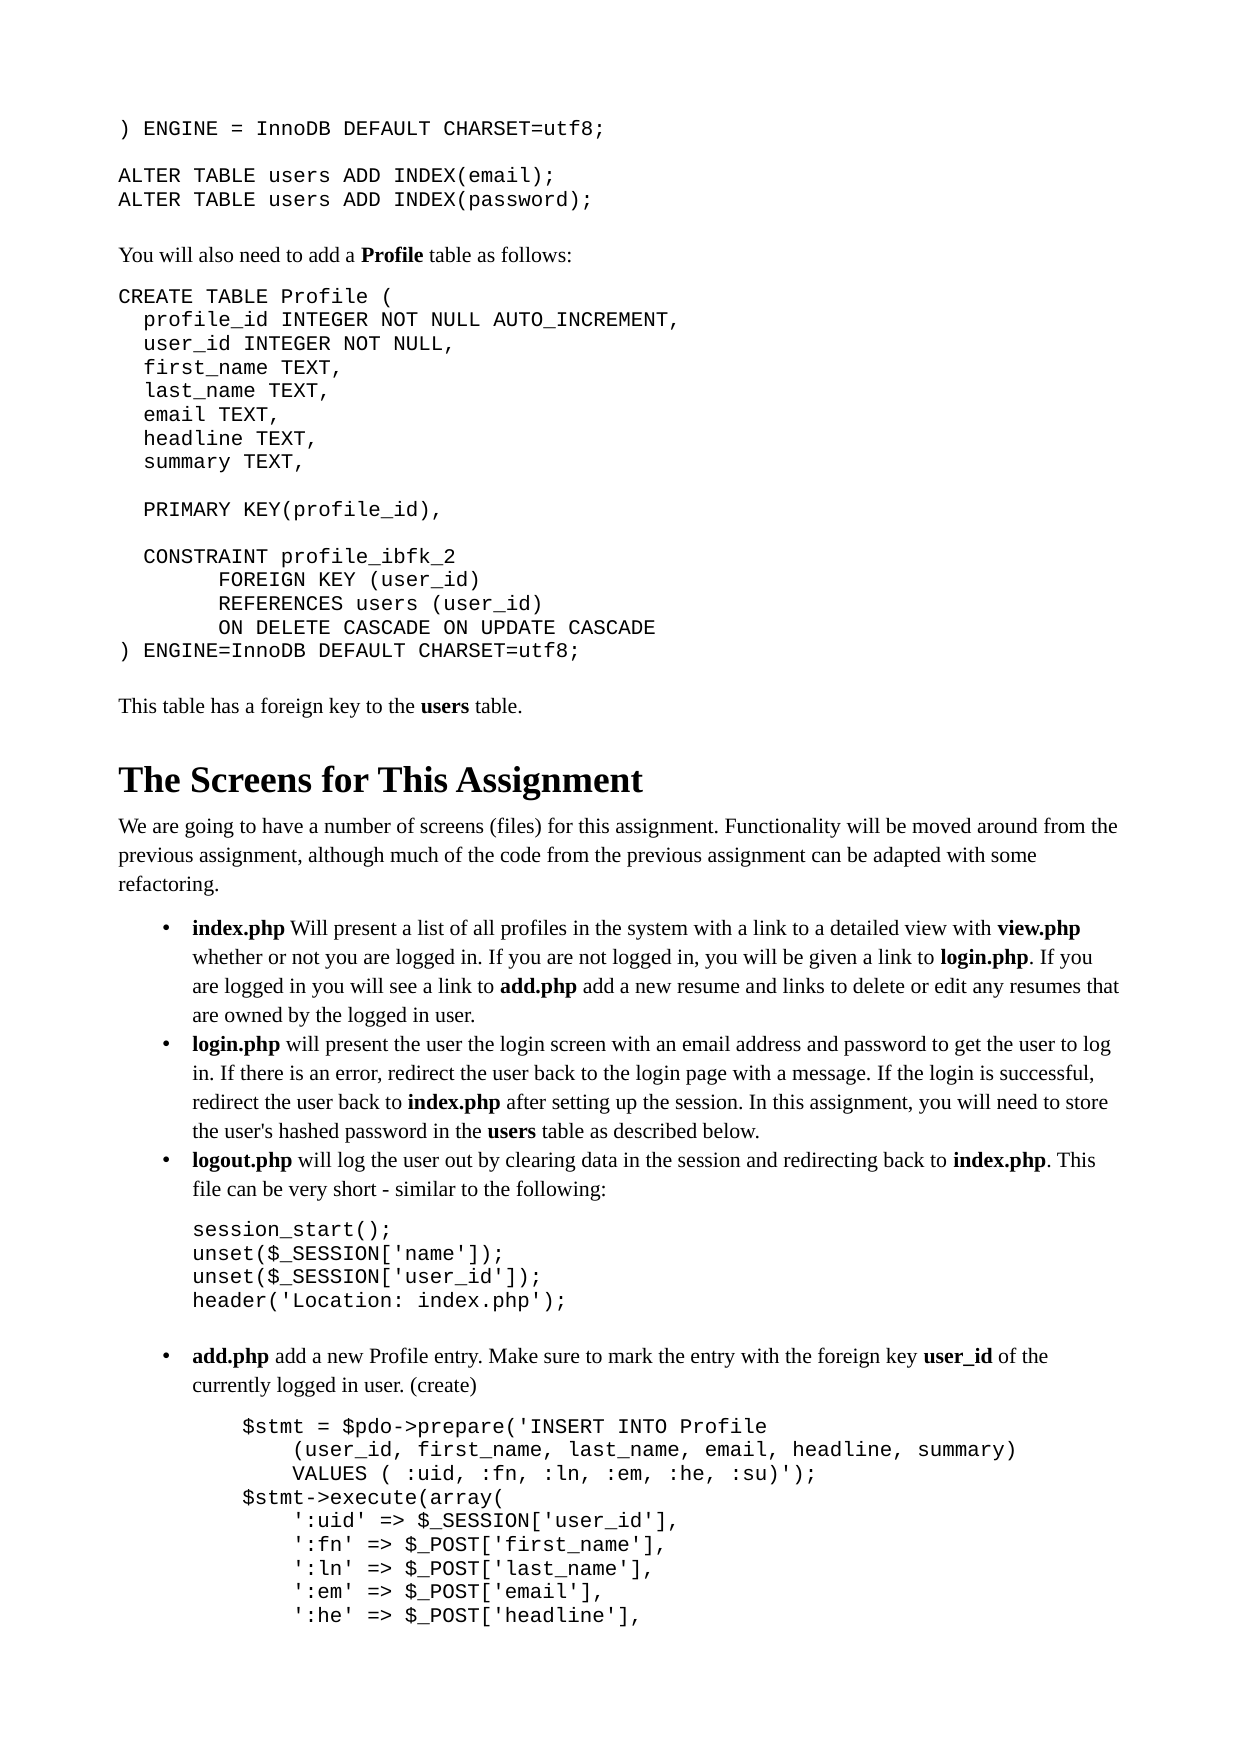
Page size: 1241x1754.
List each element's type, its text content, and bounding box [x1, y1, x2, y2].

list header('Location: index.php'); [162, 1290, 1122, 1314]
list index.php Will present a list of all profiles in the system with a link to a detailed view with view.php whether or not you are logged in. If you are not logged in, you will be given a link to login.php. If you are logged in you will see a link to add.php add a new resume and links to delete or edit any resumes that are owned by the logged in user. [162, 915, 1122, 1027]
list unset($_SESSION['user_id']); [162, 1266, 1122, 1290]
text email TEXT, [118, 404, 1122, 428]
list ':em' => $_POST['email'], [162, 1581, 1122, 1605]
text summary TEXT, [118, 451, 1122, 475]
text ALTER TABLE users ADD INDEX(password); [118, 189, 1122, 213]
text last_name TEXT, [118, 380, 1122, 404]
text ON DELETE CASCADE ON UPDATE CASCADE [118, 617, 1122, 640]
text This table has a foreign key to the users table. [118, 693, 1122, 719]
text You will also need to add a Profile table as follows: [118, 242, 1122, 267]
text user_id INTEGER NOT NULL, [118, 333, 1122, 357]
text CONSTRAINT profile_ibfk_2 [118, 546, 1122, 569]
list logout.php will log the user out by clearing data in the session and redirecting back to index.php. This file can be very short - similar to the following: [162, 1147, 1122, 1201]
text ALTER TABLE users ADD INDEX(email); [118, 165, 1122, 189]
list VALUES ( :uid, :fn, :ln, :em, :he, :su)'); [162, 1463, 1122, 1487]
list session_start(); [162, 1219, 1122, 1243]
text We are going to have a number of screens (files) for this assignment. Functionality will be moved around from the previous assignment, although much of the code from the previous assignment can be adapted with some refactoring. [118, 813, 1122, 897]
text profile_id INTEGER NOT NULL AUTO_INCREMENT, [118, 309, 1122, 333]
text ) ENGINE=InnoDB DEFAULT CHARSET=utf8; [118, 640, 1122, 664]
list unset($_SESSION['name']); [162, 1243, 1122, 1266]
list $stmt->execute(array( [162, 1487, 1122, 1510]
list ':fn' => $_POST['first_name'], [162, 1534, 1122, 1558]
text first_name TEXT, [118, 357, 1122, 380]
text ) ENGINE = InnoDB DEFAULT CHARSET=utf8; [118, 118, 1122, 142]
list add.php add a new Profile entry. Make sure to mark the entry with the foreign key user_id of the currently logged in user. (create) [162, 1343, 1122, 1397]
list login.php will present the user the login screen with an email address and password to get the user to log in. If there is an error, redirect the user back to the login page with a message. If the login is successful, redirect the user back to index.php after setting up the session. In this assignment, you will need to store the user's hashed password in the users table as described below. [162, 1031, 1122, 1143]
text headline TEXT, [118, 428, 1122, 451]
text REFERENCES users (user_id) [118, 593, 1122, 617]
text PRIMARY KEY(profile_id), [118, 498, 1122, 522]
list $stmt = $pdo->prepare('INSERT INTO Profile [162, 1416, 1122, 1439]
list ':he' => $_POST['headline'], [162, 1605, 1122, 1628]
list ':uid' => $_SESSION['user_id'], [162, 1510, 1122, 1534]
subtitle The Screens for This Assignment [118, 758, 1122, 801]
list (user_id, first_name, last_name, email, headline, summary) [162, 1439, 1122, 1463]
text FOREIGN KEY (user_id) [118, 569, 1122, 593]
list ':ln' => $_POST['last_name'], [162, 1558, 1122, 1581]
text CREATE TABLE Profile ( [118, 286, 1122, 309]
